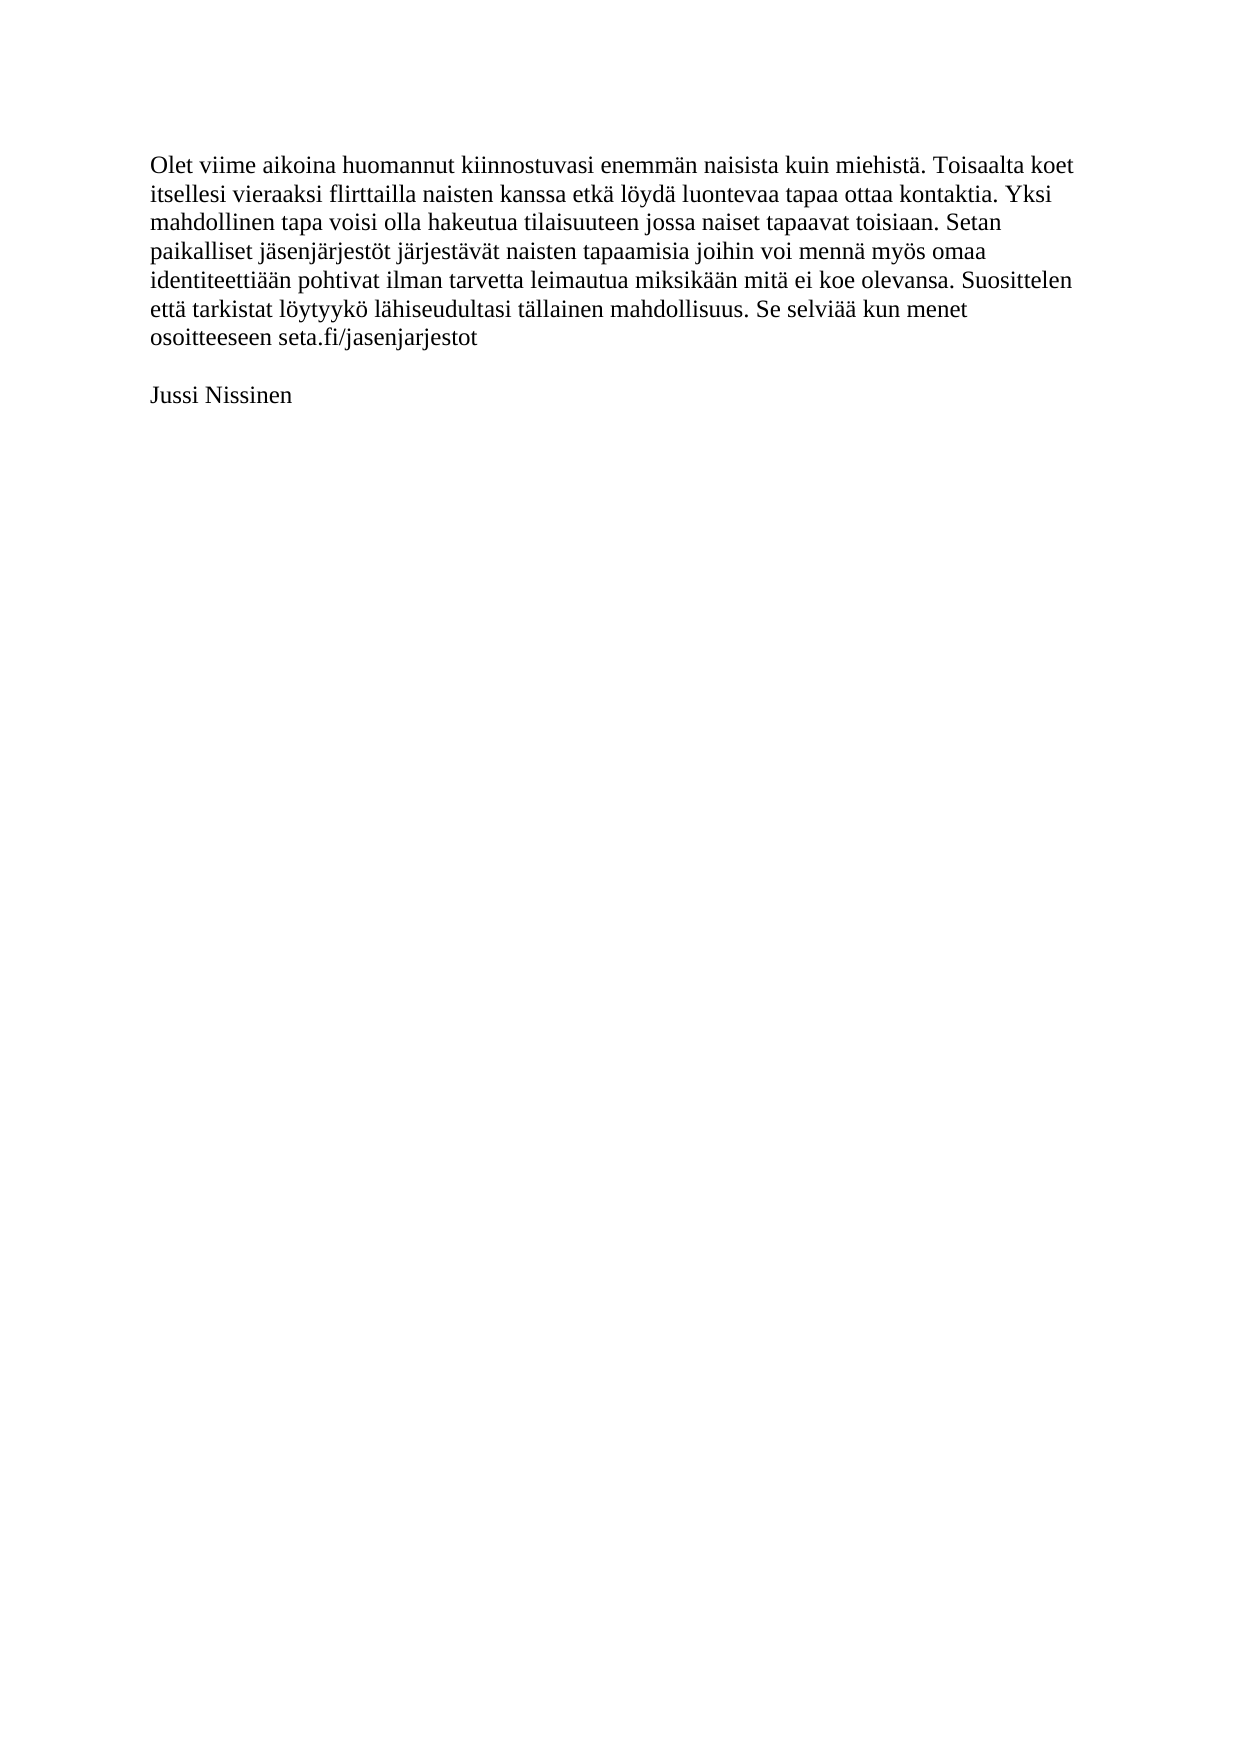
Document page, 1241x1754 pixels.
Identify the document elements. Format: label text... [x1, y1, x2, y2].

text Olet viime aikoina huomannut kiinnostuvasi enemmän naisista kuin miehistä. Toisaalta koet itsellesi vieraaksi flirttailla naisten kanssa etkä löydä luontevaa tapaa ottaa kontaktia. Yksi mahdollinen tapa voisi olla hakeutua tilaisuuteen jossa naiset tapaavat toisiaan. Setan paikalliset jäsenjärjestöt järjestävät naisten tapaamisia joihin voi mennä myös omaa identiteettiään pohtivat ilman tarvetta leimautua miksikään mitä ei koe olevansa. Suosittelen että tarkistat löytyykö lähiseudultasi tällainen mahdollisuus. Se selviää kun menet osoitteeseen seta.fi/jasenjarjestot Jussi Nissinen [150, 150, 1090, 409]
